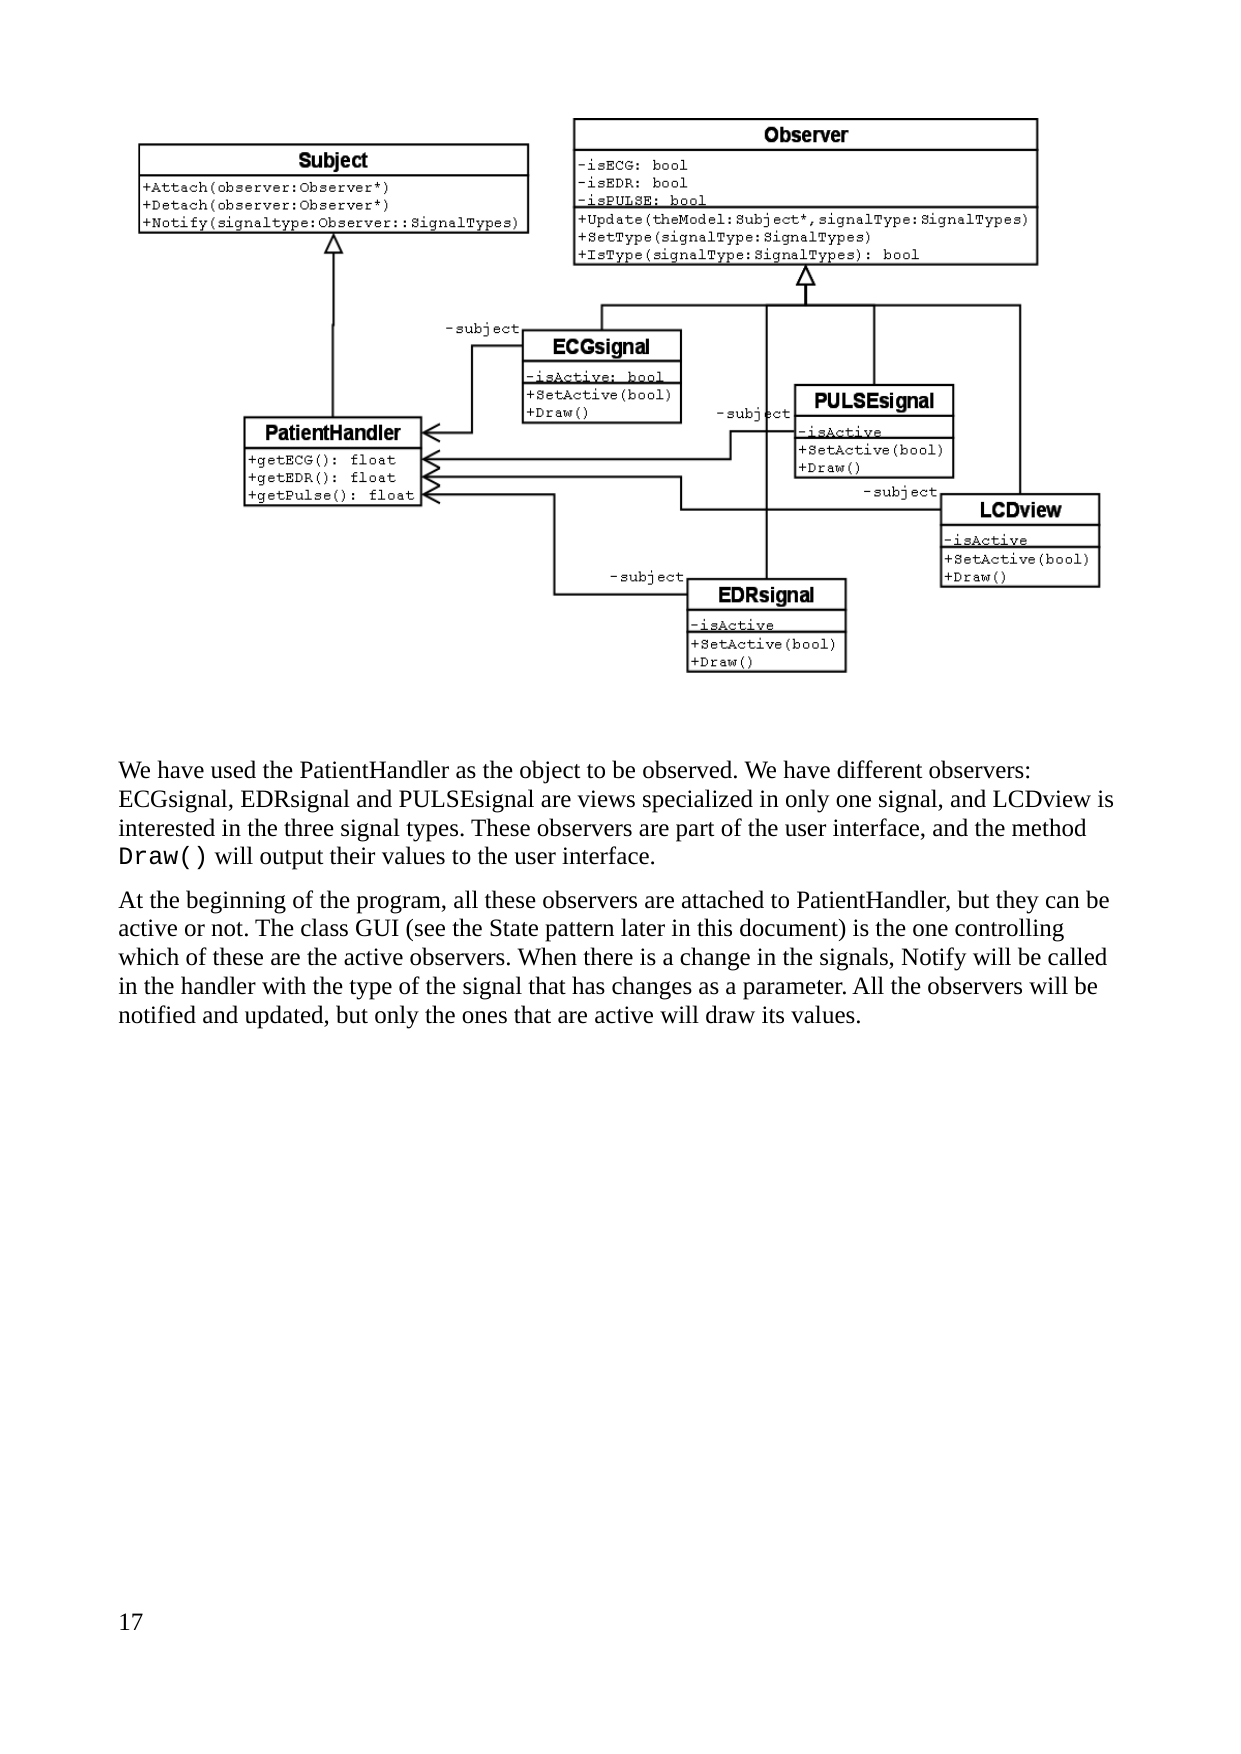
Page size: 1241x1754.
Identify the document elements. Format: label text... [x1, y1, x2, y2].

text We have used the PatientHandler as the object to be observed. We have different observers: ECGsignal, EDRsignal and PULSEsignal are views specialized in only one signal, and LCDview is interested in the three signal types. These observers are part of the user interface, and the method Draw() will output their values to the user interface. [118, 755, 1122, 872]
picture [138, 118, 1102, 673]
text At the beginning of the program, all these observers are attached to PatientHandler, but they can be active or not. The class GUI (see the State pattern later in this document) is the one controlling which of these are the active observers. When there is a change in the signals, Notify will be called in the handler with the type of the signal that has changes as a parameter. All the observers will be notified and updated, but only the ones that are active will draw its values. [118, 885, 1122, 1028]
